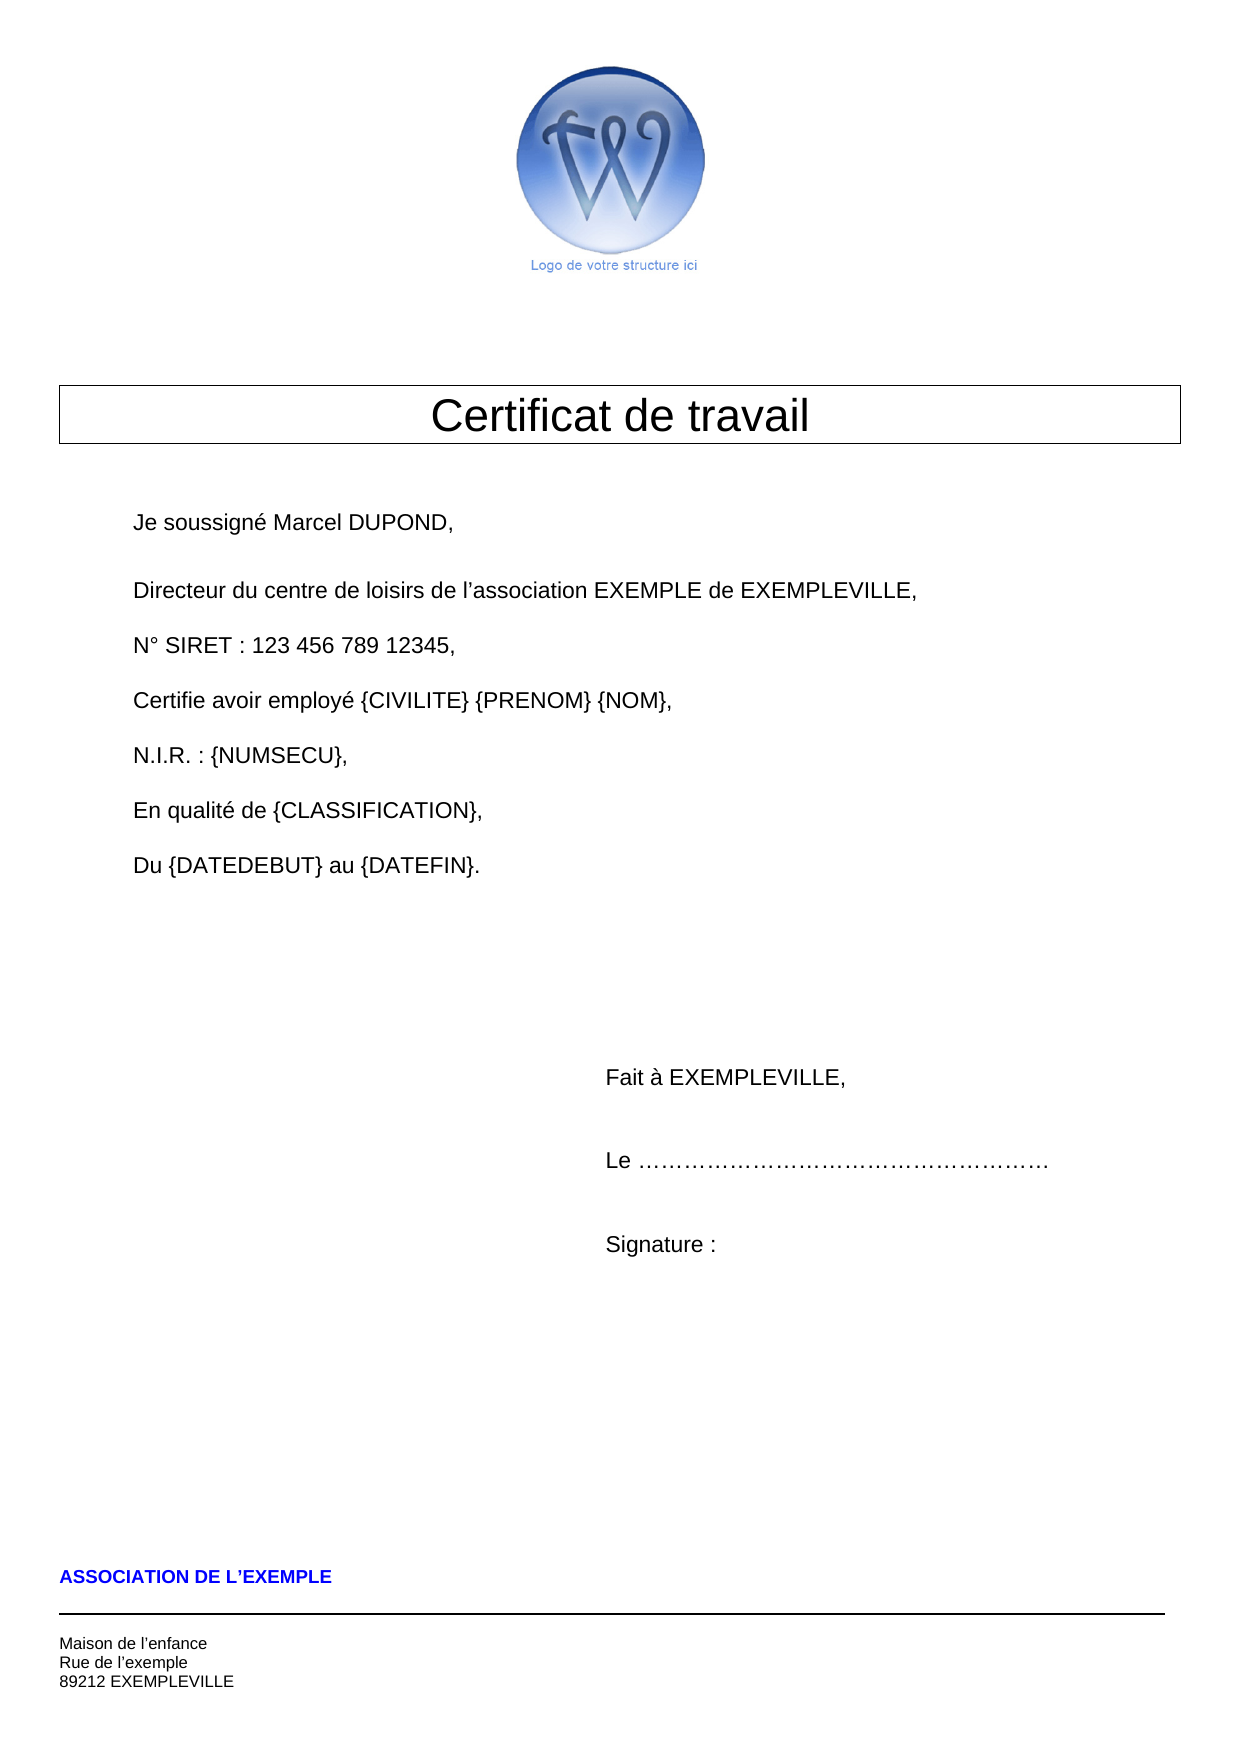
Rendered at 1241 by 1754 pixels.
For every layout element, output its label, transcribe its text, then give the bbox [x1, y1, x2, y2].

text En qualité de {CLASSIFICATION}, [133, 797, 1122, 823]
text Directeur du centre de loisirs de l’association EXEMPLE de EXEMPLEVILLE, [133, 577, 1122, 603]
text Fait à EXEMPLEVILLE, [605, 1063, 1063, 1090]
text N.I.R. : {NUMSECU}, [133, 742, 1122, 768]
text Je soussigné Marcel DUPOND, [59, 509, 1181, 535]
text Le ……………………………………………… [605, 1147, 1063, 1174]
text Certificat de travail [60, 386, 1180, 443]
picture [510, 60, 711, 282]
text Certifie avoir employé {CIVILITE} {PRENOM} {NOM}, [133, 687, 1122, 713]
text Signature : [605, 1231, 1063, 1257]
text Du {DATEDEBUT} au {DATEFIN}. [133, 852, 1122, 878]
text N° SIRET : 123 456 789 12345, [133, 632, 1122, 658]
